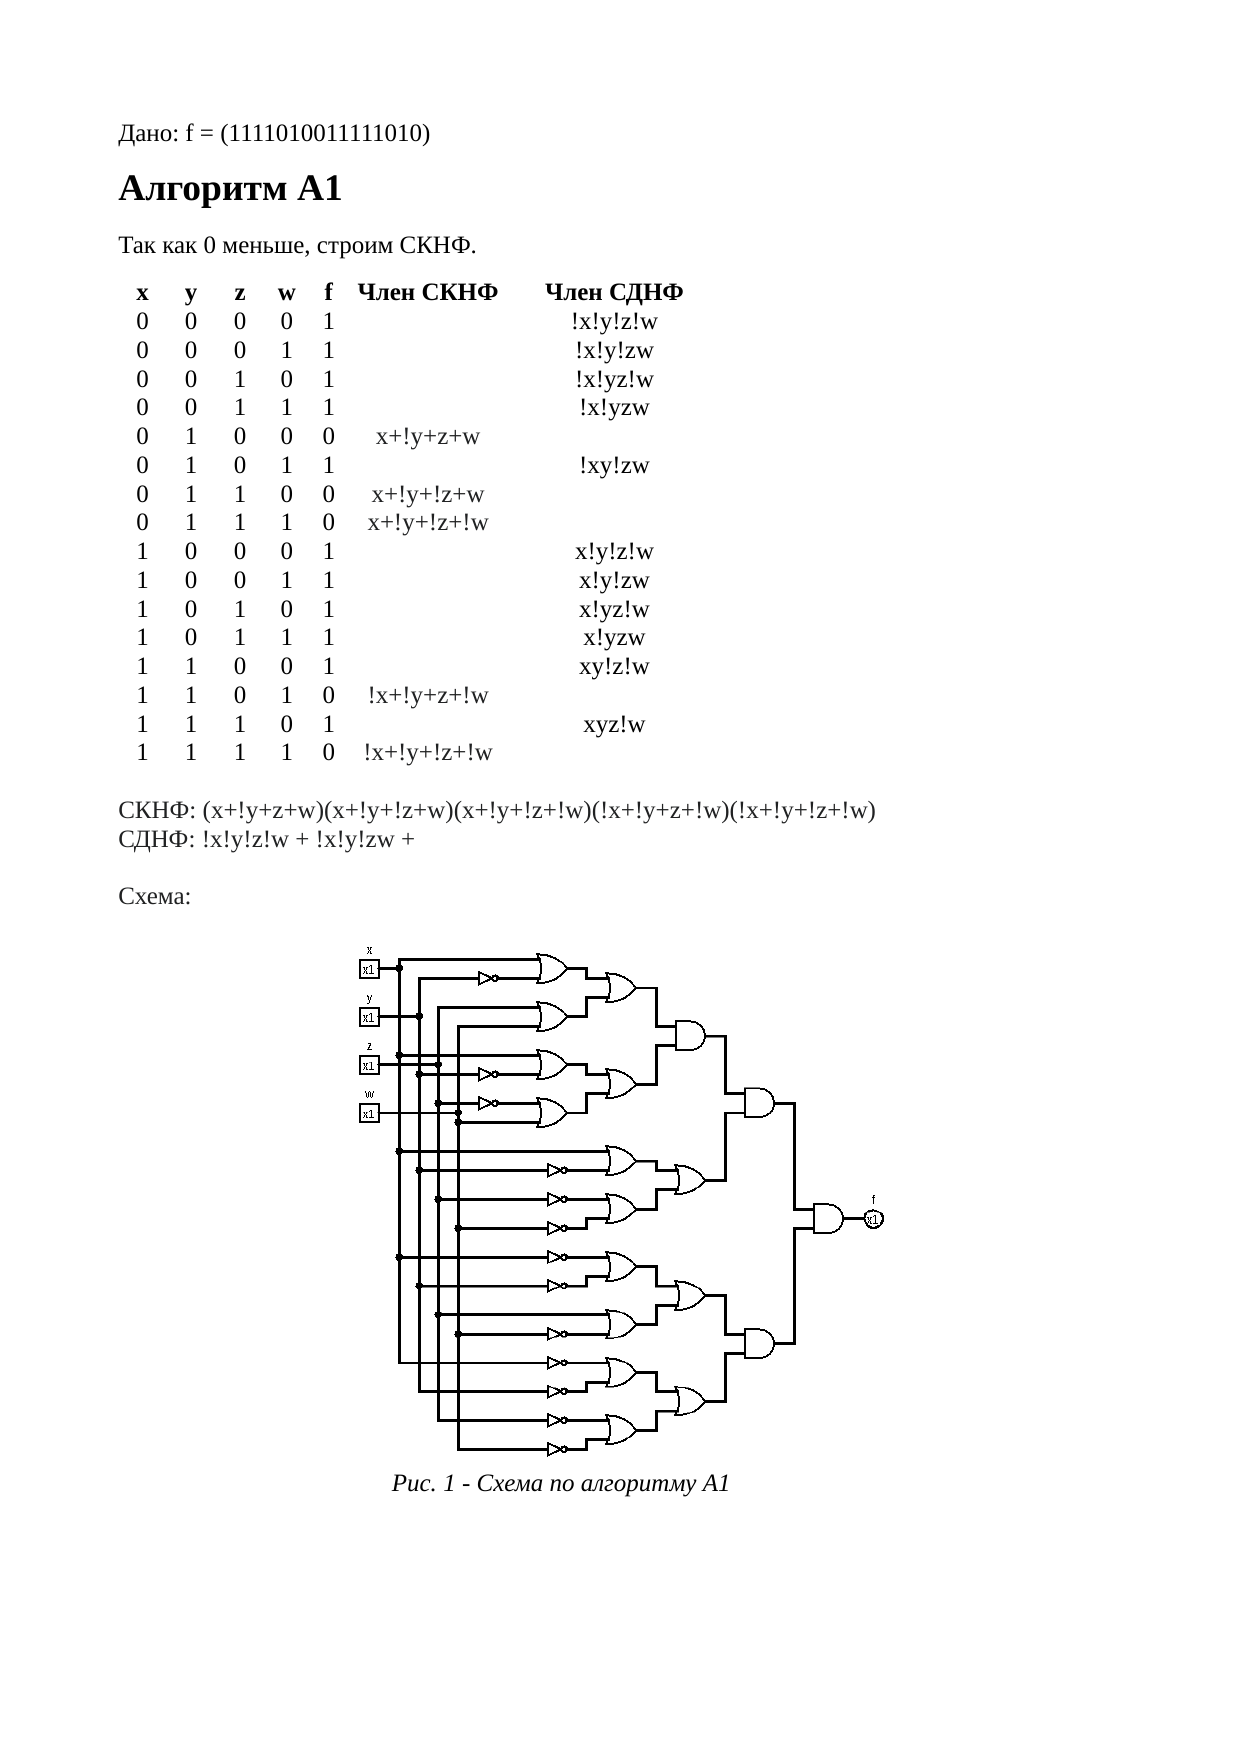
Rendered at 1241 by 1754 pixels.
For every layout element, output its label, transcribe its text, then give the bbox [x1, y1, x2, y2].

table_cell 0 [265, 421, 309, 450]
table_cell 0 [215, 335, 264, 364]
table_cell !x!yzw [508, 393, 721, 421]
table_cell 0 [167, 306, 215, 335]
table_cell 0 [215, 536, 264, 565]
text Рис. 1 - Схема по алгоритму А1 [392, 1468, 759, 1497]
table_cell 1 [309, 594, 348, 622]
text Алгоритм А1 [118, 166, 1122, 209]
table_cell [508, 508, 721, 536]
table_cell 1 [215, 508, 264, 536]
table_cell 1 [118, 709, 167, 737]
table_cell 1 [118, 623, 167, 651]
table_cell [348, 335, 508, 364]
table_header Член СКНФ [348, 278, 508, 306]
table_cell 1 [215, 623, 264, 651]
table_cell 1 [309, 709, 348, 737]
table_cell x!y!zw [508, 565, 721, 594]
table_cell 0 [167, 594, 215, 622]
table_cell 1 [309, 450, 348, 479]
table_cell !x!y!zw [508, 335, 721, 364]
table_cell 1 [309, 364, 348, 392]
table_cell 1 [215, 738, 264, 766]
table_cell 1 [309, 536, 348, 565]
table_cell 1 [167, 479, 215, 507]
table_cell x+!y+!z+!w [348, 508, 508, 536]
table_cell xy!z!w [508, 651, 721, 680]
table_cell 0 [118, 393, 167, 421]
table_cell 1 [118, 565, 167, 594]
table_cell [348, 306, 508, 335]
table_cell !xy!zw [508, 450, 721, 479]
table_cell 1 [118, 680, 167, 709]
table_cell 0 [265, 536, 309, 565]
table_cell 0 [215, 680, 264, 709]
table_cell [348, 623, 508, 651]
table_cell 1 [167, 508, 215, 536]
table_cell 1 [167, 651, 215, 680]
table_cell 1 [265, 393, 309, 421]
picture [354, 938, 887, 1462]
table_header f [309, 278, 348, 306]
table_cell x+!y+!z+w [348, 479, 508, 507]
table_cell 0 [167, 565, 215, 594]
table_cell 0 [309, 508, 348, 536]
table_cell 1 [265, 508, 309, 536]
table_cell 1 [167, 738, 215, 766]
text Так как 0 меньше, строим СКНФ. [118, 230, 1122, 259]
table_cell 0 [309, 421, 348, 450]
table_cell 0 [167, 623, 215, 651]
text СДНФ: !x!y!z!w + !x!y!zw + [118, 824, 1122, 852]
table_cell [348, 364, 508, 392]
table_cell [348, 651, 508, 680]
table_cell 1 [215, 709, 264, 737]
table_cell [348, 594, 508, 622]
table_cell 0 [265, 479, 309, 507]
table_cell 0 [215, 565, 264, 594]
table_cell [348, 393, 508, 421]
table_cell !x!yz!w [508, 364, 721, 392]
table_cell !x+!y+z+!w [348, 680, 508, 709]
table_cell 0 [215, 651, 264, 680]
table_cell 0 [265, 651, 309, 680]
table_cell x!yzw [508, 623, 721, 651]
text Схема: [118, 881, 1122, 910]
table_cell 0 [215, 306, 264, 335]
table_cell 1 [265, 450, 309, 479]
table_cell [508, 479, 721, 507]
table_cell 0 [118, 306, 167, 335]
table_cell 1 [215, 364, 264, 392]
table_cell 1 [118, 738, 167, 766]
table_header z [215, 278, 264, 306]
table_cell 0 [118, 364, 167, 392]
table_cell 1 [167, 680, 215, 709]
table_cell 1 [309, 393, 348, 421]
table_cell 1 [118, 536, 167, 565]
table_cell 0 [167, 364, 215, 392]
table_cell 1 [265, 623, 309, 651]
table_cell 0 [167, 335, 215, 364]
table_cell 0 [118, 479, 167, 507]
table_header y [167, 278, 215, 306]
table_cell xyz!w [508, 709, 721, 737]
table_header Член СДНФ [508, 278, 721, 306]
table_cell !x+!y+!z+!w [348, 738, 508, 766]
table_cell [508, 680, 721, 709]
table_cell 1 [167, 709, 215, 737]
table_cell 1 [215, 479, 264, 507]
table_cell [348, 536, 508, 565]
table_cell 1 [215, 594, 264, 622]
table_cell 0 [215, 450, 264, 479]
table_cell 0 [265, 306, 309, 335]
table_cell 0 [309, 738, 348, 766]
table_cell 1 [309, 565, 348, 594]
table_cell [508, 421, 721, 450]
table_cell 0 [118, 421, 167, 450]
table_cell 0 [265, 709, 309, 737]
table_cell 0 [309, 479, 348, 507]
table_cell 1 [167, 421, 215, 450]
table_cell 1 [265, 335, 309, 364]
table_cell 0 [215, 421, 264, 450]
table_header x [118, 278, 167, 306]
text СКНФ: (x+!y+z+w)(x+!y+!z+w)(x+!y+!z+!w)(!x+!y+z+!w)(!x+!y+!z+!w) [118, 795, 1122, 824]
table_cell 1 [265, 680, 309, 709]
table_cell [508, 738, 721, 766]
table_cell 1 [309, 306, 348, 335]
table_header w [265, 278, 309, 306]
table_cell [348, 450, 508, 479]
table_cell 0 [167, 536, 215, 565]
table_cell 0 [265, 594, 309, 622]
table_cell 0 [265, 364, 309, 392]
text Дано: f = (1111010011111010) [118, 118, 1122, 147]
table_cell 1 [265, 738, 309, 766]
table_cell 0 [309, 680, 348, 709]
table_cell 0 [118, 450, 167, 479]
table_cell 1 [309, 651, 348, 680]
table_cell 0 [167, 393, 215, 421]
table_cell x!yz!w [508, 594, 721, 622]
table_cell x!y!z!w [508, 536, 721, 565]
table_cell 1 [309, 623, 348, 651]
table_cell 1 [309, 335, 348, 364]
table_cell 1 [118, 594, 167, 622]
table_cell !x!y!z!w [508, 306, 721, 335]
table_cell 1 [265, 565, 309, 594]
table_cell 0 [118, 508, 167, 536]
table_cell 1 [167, 450, 215, 479]
table_cell x+!y+z+w [348, 421, 508, 450]
table_cell [348, 565, 508, 594]
table_cell 1 [118, 651, 167, 680]
table_cell 0 [118, 335, 167, 364]
table_cell [348, 709, 508, 737]
table_cell 1 [215, 393, 264, 421]
